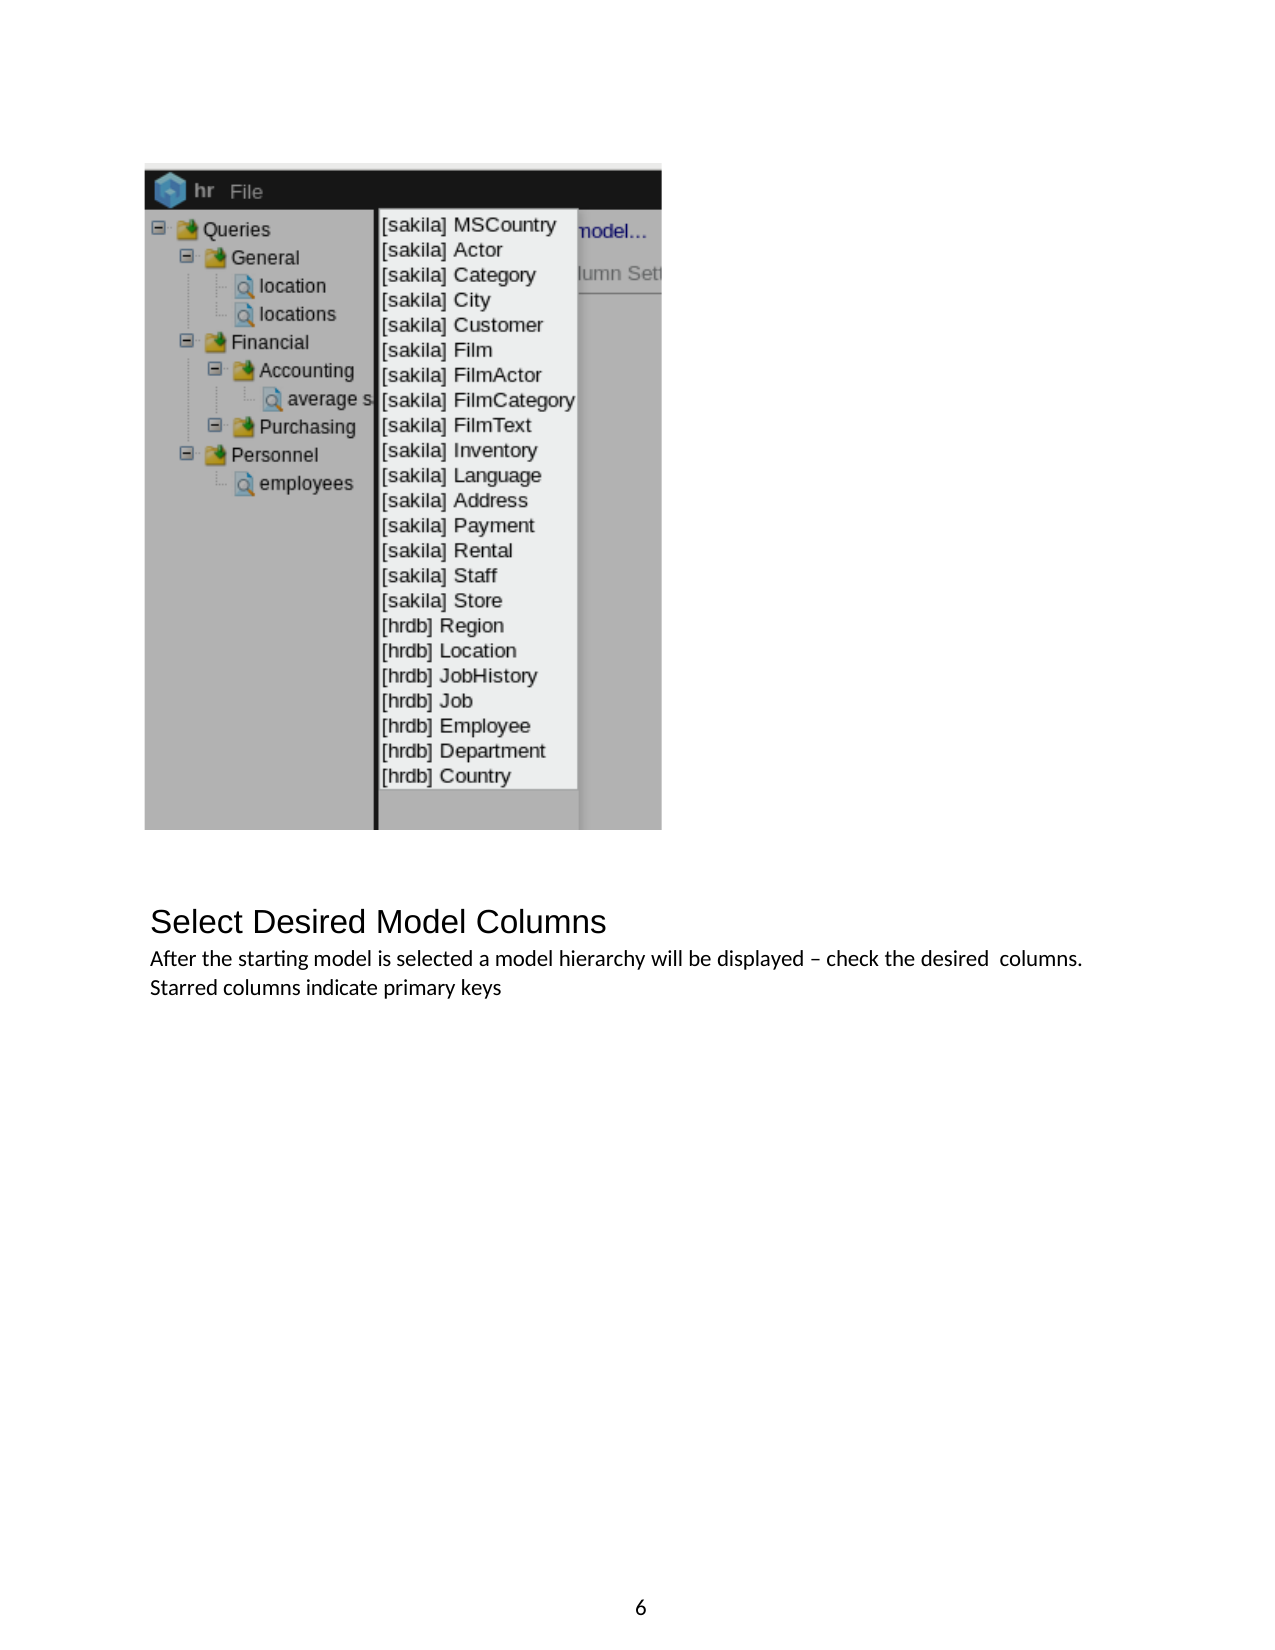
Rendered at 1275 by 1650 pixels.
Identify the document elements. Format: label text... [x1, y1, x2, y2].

subtitle Select Desired Model Columns [150, 902, 1142, 941]
text After the starting model is selected a model hierarchy will be displayed – check the desired columns. Starred columns indicate primary keys [150, 944, 1130, 1001]
picture [144, 163, 662, 830]
